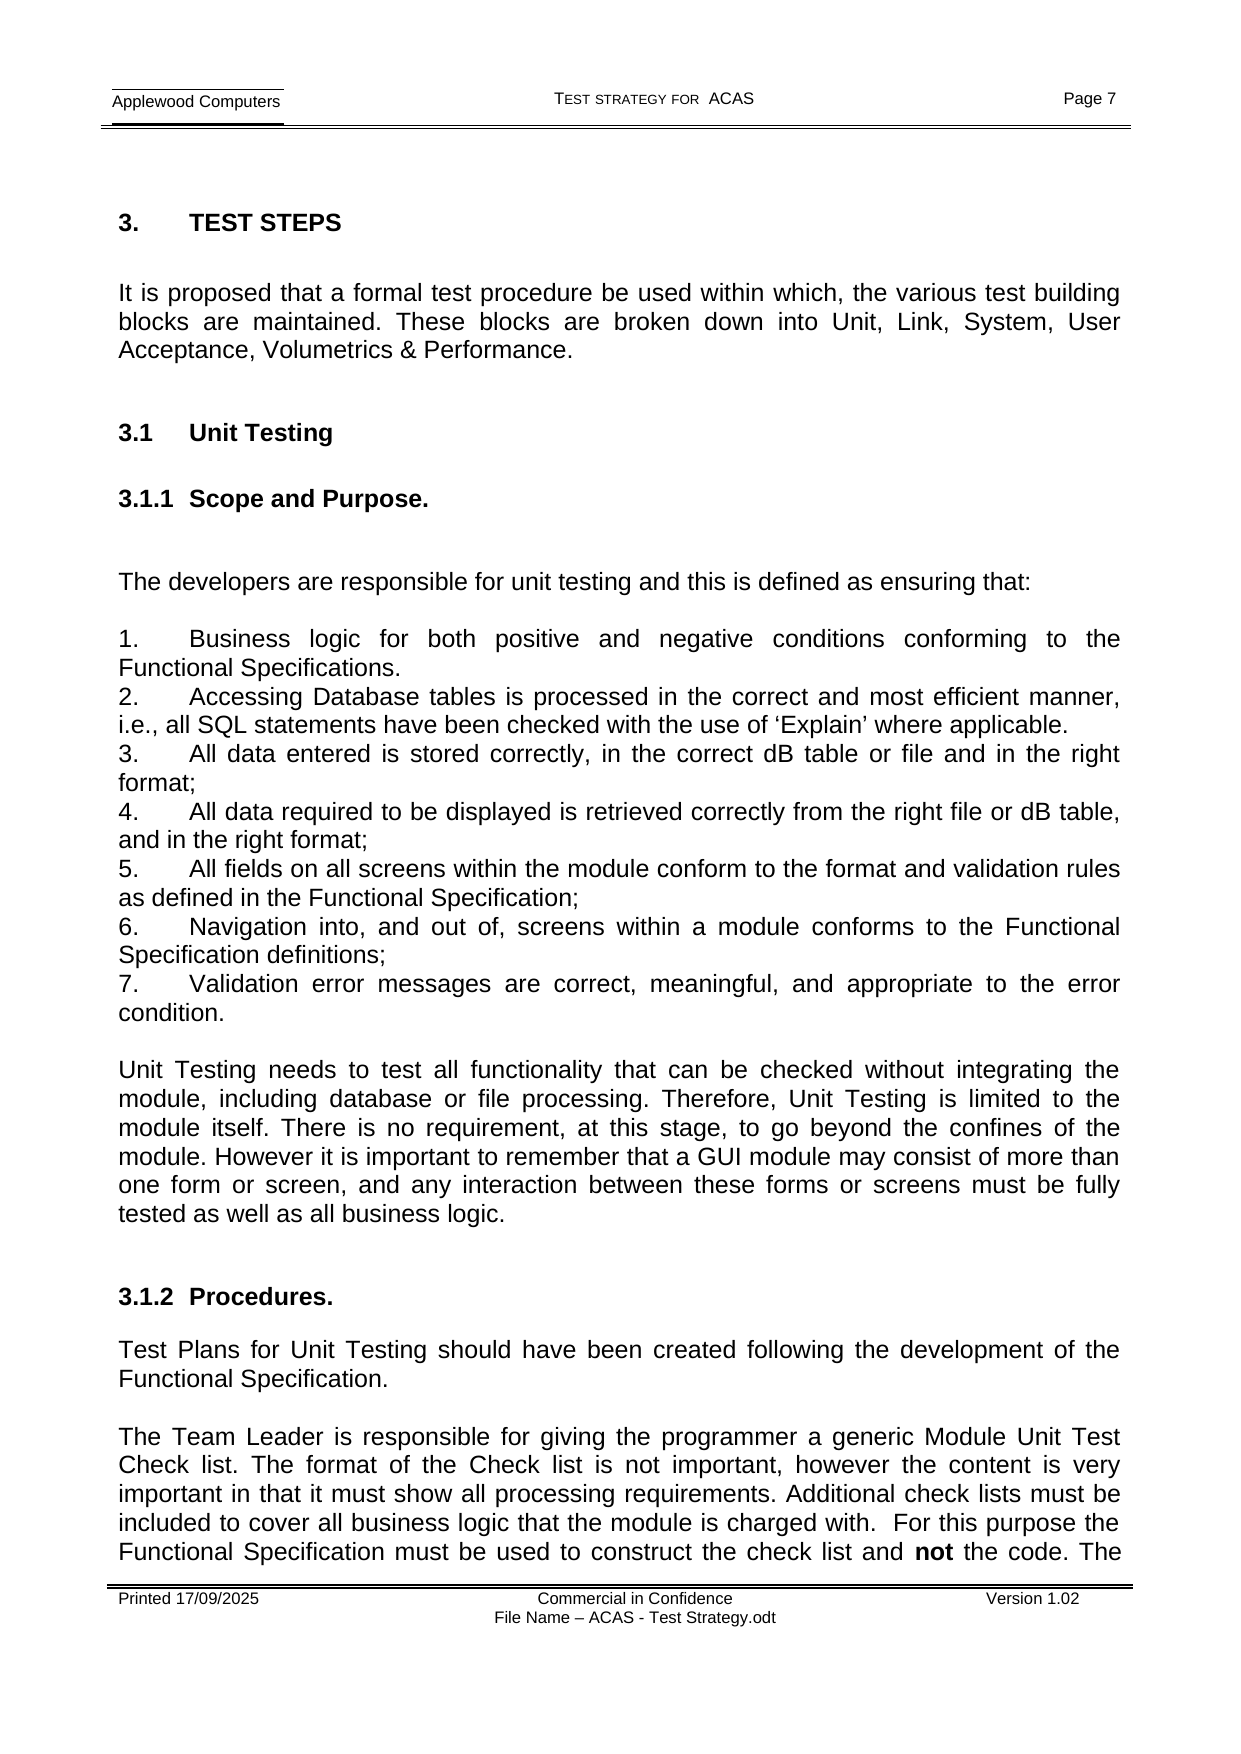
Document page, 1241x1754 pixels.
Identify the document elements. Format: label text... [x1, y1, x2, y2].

text It is proposed that a formal test procedure be used within which, the various test building blocks are maintained. These blocks are broken down into Unit, Link, System, User Acceptance, Volumetrics & Performance. [118, 278, 1122, 364]
text Unit Testing needs to test all functionality that can be checked without integrating the module, including database or file processing. Therefore, Unit Testing is limited to the module itself. There is no requirement, at this stage, to go beyond the confines of the module. However it is important to remember that a GUI module may consist of more than one form or screen, and any interaction between these forms or screens must be fully tested as well as all business logic. [118, 1056, 1122, 1228]
subtitle 3.1 Unit Testing [118, 418, 1122, 447]
text Test Plans for Unit Testing should have been created following the development of the Functional Specification. [118, 1336, 1122, 1393]
text 5. All fields on all screens within the module conform to the format and validation rules as defined in the Functional Specification; [118, 854, 1122, 912]
subtitle 3.1.2 Procedures. [118, 1282, 1122, 1311]
subtitle 3.1.1 Scope and Purpose. [118, 484, 1122, 513]
text 1. Business logic for both positive and negative conditions conforming to the Functional Specifications. [118, 624, 1122, 682]
text 7. Validation error messages are correct, meaningful, and appropriate to the error condition. [118, 969, 1122, 1027]
text 2. Accessing Database tables is processed in the correct and most efficient manner, i.e., all SQL statements have been checked with the use of ‘Explain’ where applicable. [118, 682, 1122, 739]
text The developers are responsible for unit testing and this is defined as ensuring that: [118, 567, 1122, 596]
text 6. Navigation into, and out of, screens within a module conforms to the Functional Specification definitions; [118, 912, 1122, 969]
subtitle 3. TEST STEPS [118, 208, 1122, 237]
text The Team Leader is responsible for giving the programmer a generic Module Unit Test Check list. The format of the Check list is not important, however the content is very important in that it must show all processing requirements. Additional check lists must be included to cover all business logic that the module is charged with. For this purpose the Functional Specification must be used to construct the check list and not the code. The [118, 1422, 1122, 1566]
text 3. All data entered is stored correctly, in the correct dB table or file and in the right format; [118, 739, 1122, 797]
text 4. All data required to be displayed is retrieved correctly from the right file or dB table, and in the right format; [118, 797, 1122, 854]
